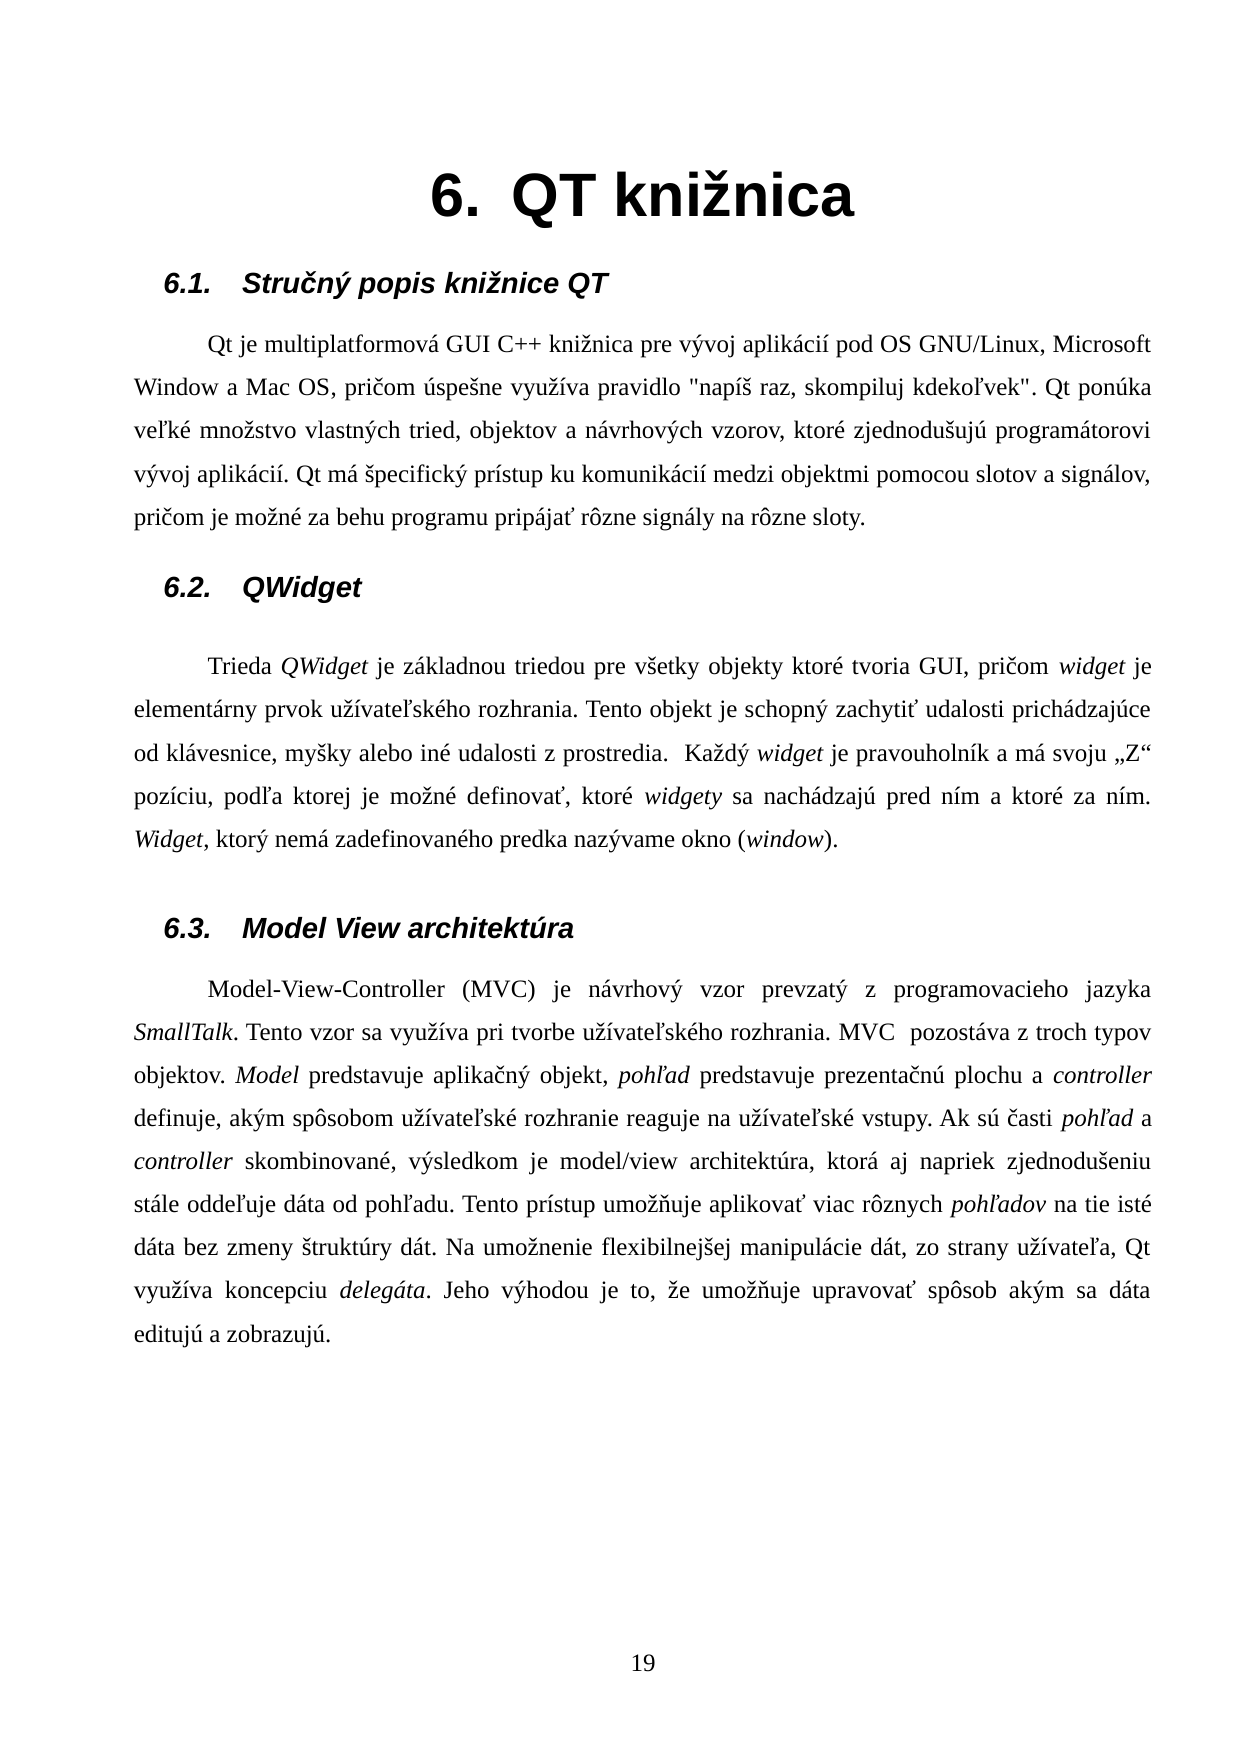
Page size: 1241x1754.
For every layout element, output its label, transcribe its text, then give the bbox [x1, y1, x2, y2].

text Trieda QWidget je základnou triedou pre všetky objekty ktoré tvoria GUI, pričom widget je elementárny prvok užívateľského rozhrania. Tento objekt je schopný zachytiť udalosti prichádzajúce od klávesnice, myšky alebo iné udalosti z prostredia. Každý widget je pravouholník a má svoju „Z“ pozíciu, podľa ktorej je možné definovať, ktoré widgety sa nachádzajú pred ním a ktoré za ním. Widget, ktorý nemá zadefinovaného predka nazývame okno (window). [133, 651, 1152, 853]
text Qt je multiplatformová GUI C++ knižnica pre vývoj aplikácií pod OS GNU/Linux, Microsoft Window a Mac OS, pričom úspešne využíva pravidlo "napíš raz, skompiluj kdekoľvek". Qt ponúka veľké množstvo vlastných tried, objektov a návrhových vzorov, ktoré zjednodušujú programátorovi vývoj aplikácií. Qt má špecifický prístup ku komunikácií medzi objektmi pomocou slotov a signálov, pričom je možné za behu programu pripájať rôzne signály na rôzne sloty. [133, 329, 1152, 531]
subtitle Model View architektúra [163, 911, 1152, 944]
subtitle QT knižnica [133, 158, 1152, 229]
subtitle QWidget [163, 570, 1152, 603]
text Model-View-Controller (MVC) je návrhový vzor prevzatý z programovacieho jazyka SmallTalk. Tento vzor sa využíva pri tvorbe užívateľského rozhrania. MVC pozostáva z troch typov objektov. Model predstavuje aplikačný objekt, pohľad predstavuje prezentačnú plochu a controller definuje, akým spôsobom užívateľské rozhranie reaguje na užívateľské vstupy. Ak sú časti pohľad a controller skombinované, výsledkom je model/view architektúra, ktorá aj napriek zjednodušeniu stále oddeľuje dáta od pohľadu. Tento prístup umožňuje aplikovať viac rôznych pohľadov na tie isté dáta bez zmeny štruktúry dát. Na umožnenie flexibilnejšej manipulácie dát, zo strany užívateľa, Qt využíva koncepciu delegáta. Jeho výhodou je to, že umožňuje upravovať spôsob akým sa dáta editujú a zobrazujú. [133, 974, 1152, 1347]
subtitle Stručný popis knižnice QT [163, 266, 1152, 300]
